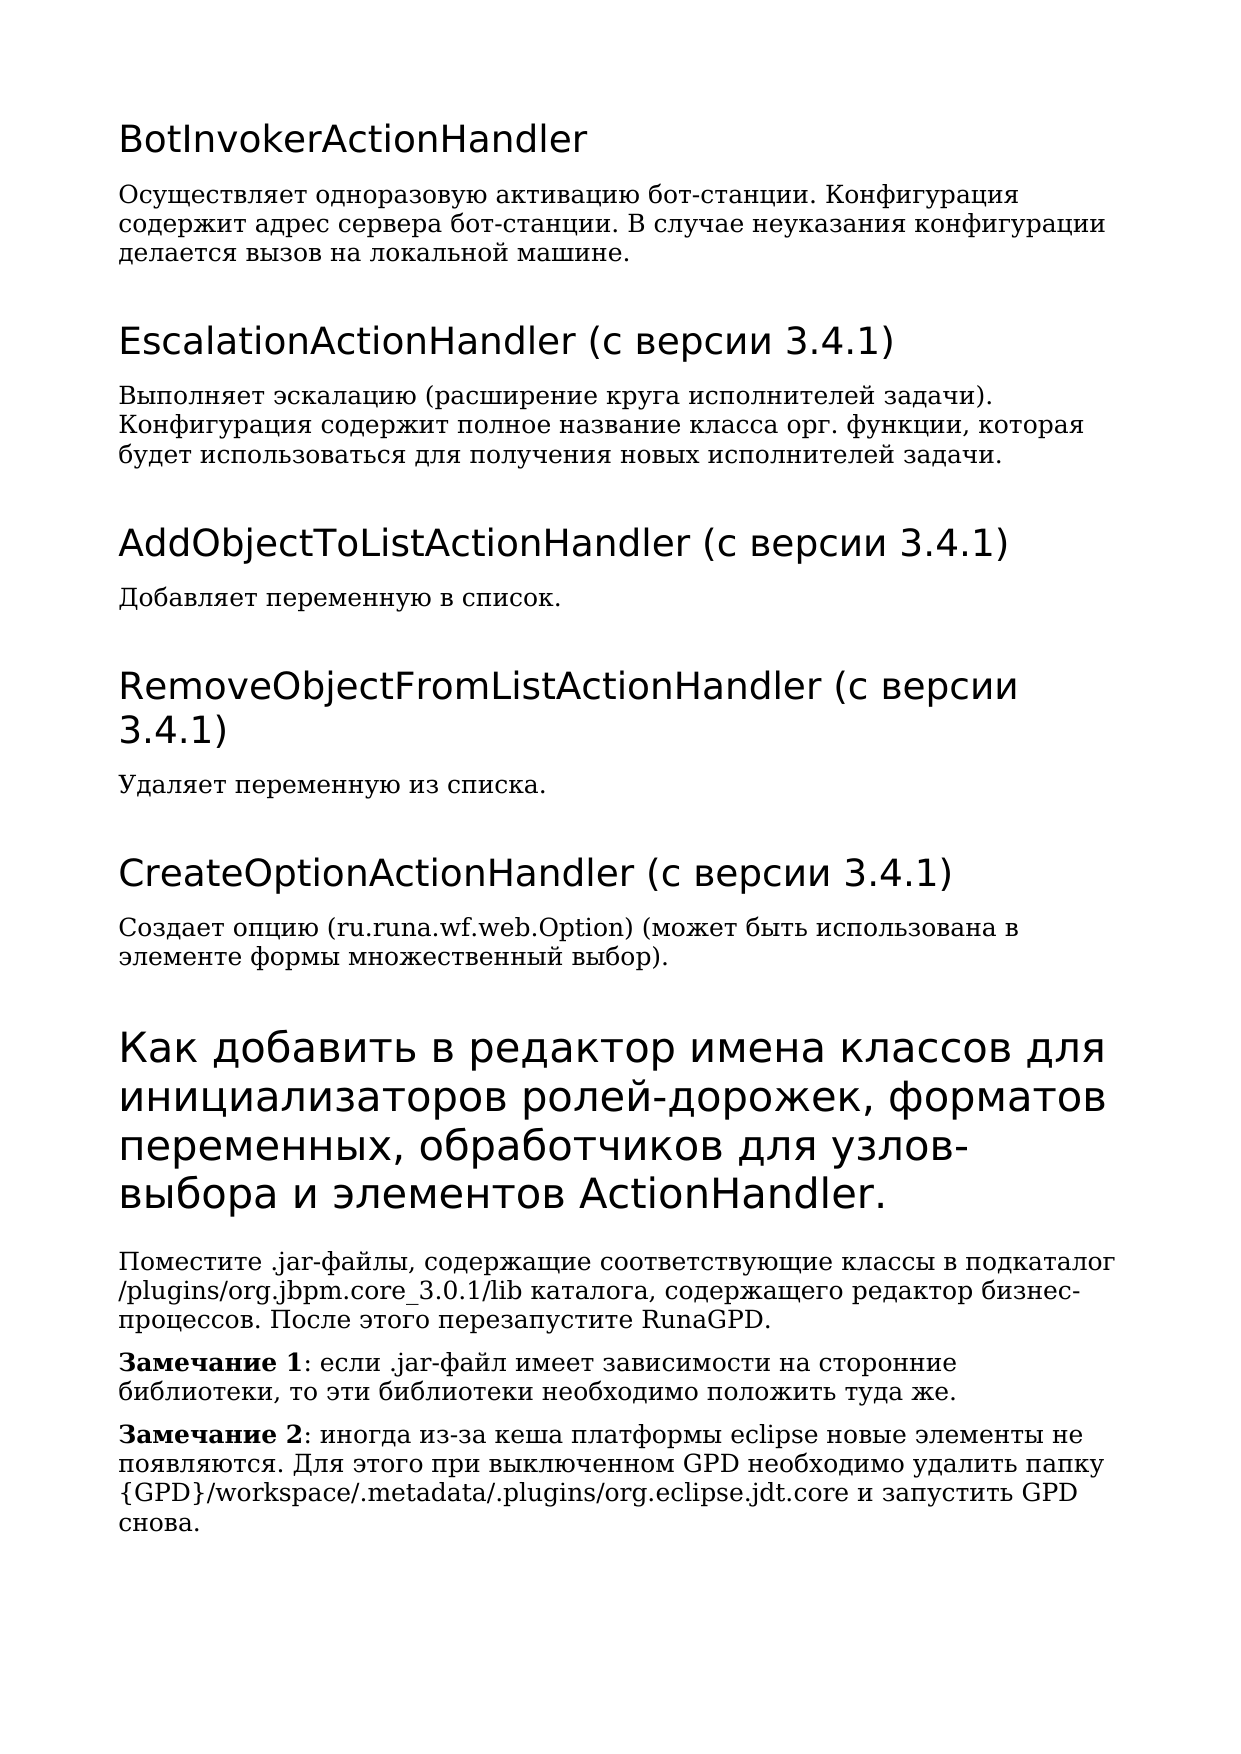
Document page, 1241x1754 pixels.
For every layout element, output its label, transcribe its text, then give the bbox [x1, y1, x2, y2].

subtitle AddObjectToListActionHandler (с версии 3.4.1) [118, 521, 1122, 565]
subtitle EscalationActionHandler (с версии 3.4.1) [118, 320, 1122, 363]
text Выполняет эскалацию (расширение круга исполнителей задачи). Конфигурация содержит полное название класса орг. функции, которая будет использоваться для получения новых исполнителей задачи. [118, 381, 1122, 469]
text Поместите .jar-файлы, содержащие соответствующие классы в подкаталог /plugins/org.jbpm.core_3.0.1/lib каталога, содержащего редактор бизнес-процессов. После этого перезапустите RunaGPD. [118, 1247, 1122, 1334]
text Создает опцию (ru.runa.wf.web.Option) (может быть использована в элементе формы множественный выбор). [118, 913, 1122, 972]
subtitle Как добавить в редактор имена классов для инициализаторов ролей-дорожек, форматов переменных, обработчиков для узлов-выбора и элементов ActionHandler. [118, 1024, 1122, 1218]
text Замечание 1: если .jar-файл имеет зависимости на сторонние библиотеки, то эти библиотеки необходимо положить туда же. [118, 1348, 1122, 1407]
subtitle CreateOptionActionHandler (с версии 3.4.1) [118, 852, 1122, 895]
text Замечание 2: иногда из-за кеша платформы eclipse новые элементы не появляются. Для этого при выключенном GPD необходимо удалить папку {GPD}/workspace/.metadata/.plugins/org.eclipse.jdt.core и запустить GPD снова. [118, 1420, 1122, 1537]
text Осуществляет одноразовую активацию бот-станции. Конфигурация содержит адрес сервера бот-станции. В случае неуказания конфигурации делается вызов на локальной машине. [118, 180, 1122, 267]
text Удаляет переменную из списка. [118, 770, 1122, 799]
subtitle RemoveObjectFromListActionHandler (с версии 3.4.1) [118, 665, 1122, 752]
text Добавляет переменную в список. [118, 583, 1122, 612]
subtitle BotInvokerActionHandler [118, 118, 1122, 162]
